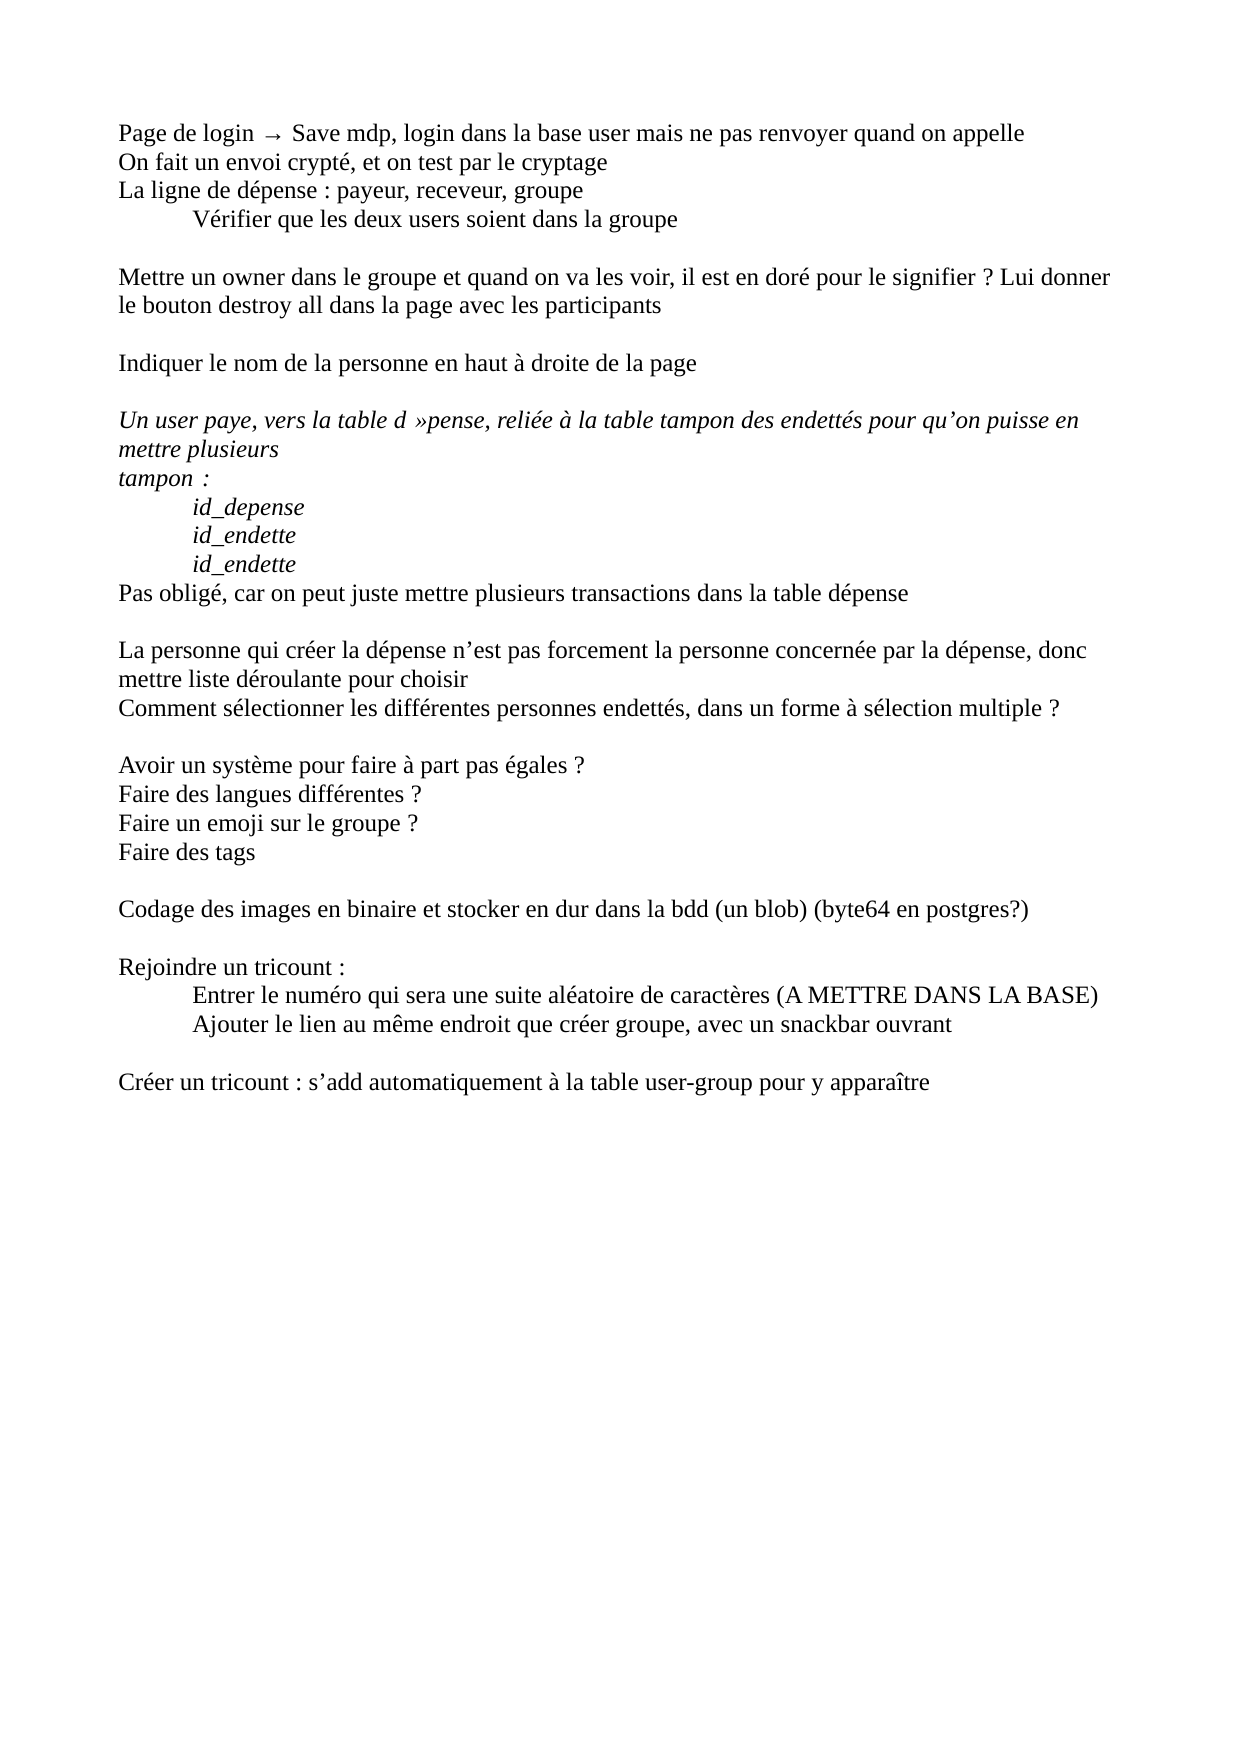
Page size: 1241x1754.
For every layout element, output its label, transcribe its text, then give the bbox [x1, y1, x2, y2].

text Vérifier que les deux users soient dans la groupe [118, 204, 1122, 233]
text Page de login → Save mdp, login dans la base user mais ne pas renvoyer quand on appelle [118, 118, 1122, 147]
text On fait un envoi crypté, et on test par le cryptage [118, 147, 1122, 176]
text Faire des langues différentes ? [118, 779, 1122, 808]
text Faire un emoji sur le groupe ? [118, 808, 1122, 837]
text Ajouter le lien au même endroit que créer groupe, avec un snackbar ouvrant [118, 1009, 1122, 1038]
text Un user paye, vers la table d »pense, reliée à la table tampon des endettés pour qu’on puisse en mettre plusieurs [118, 406, 1122, 463]
text tampon : [118, 463, 1122, 492]
text id_endette [118, 521, 1122, 549]
text Pas obligé, car on peut juste mettre plusieurs transactions dans la table dépense [118, 578, 1122, 607]
text Indiquer le nom de la personne en haut à droite de la page [118, 348, 1122, 377]
text Entrer le numéro qui sera une suite aléatoire de caractères (A METTRE DANS LA BASE) [118, 981, 1122, 1009]
text Faire des tags [118, 837, 1122, 866]
text Créer un tricount : s’add automatiquement à la table user-group pour y apparaître [118, 1067, 1122, 1096]
text Rejoindre un tricount : [118, 952, 1122, 981]
text La ligne de dépense : payeur, receveur, groupe [118, 176, 1122, 204]
text Avoir un système pour faire à part pas égales ? [118, 751, 1122, 779]
text Mettre un owner dans le groupe et quand on va les voir, il est en doré pour le signifier ? Lui donner le bouton destroy all dans la page avec les participants [118, 262, 1122, 348]
text Comment sélectionner les différentes personnes endettés, dans un forme à sélection multiple ? [118, 693, 1122, 722]
text Codage des images en binaire et stocker en dur dans la bdd (un blob) (byte64 en postgres?) [118, 894, 1122, 923]
text id_endette [118, 549, 1122, 578]
text id_depense [118, 492, 1122, 521]
text La personne qui créer la dépense n’est pas forcement la personne concernée par la dépense, donc mettre liste déroulante pour choisir [118, 636, 1122, 693]
